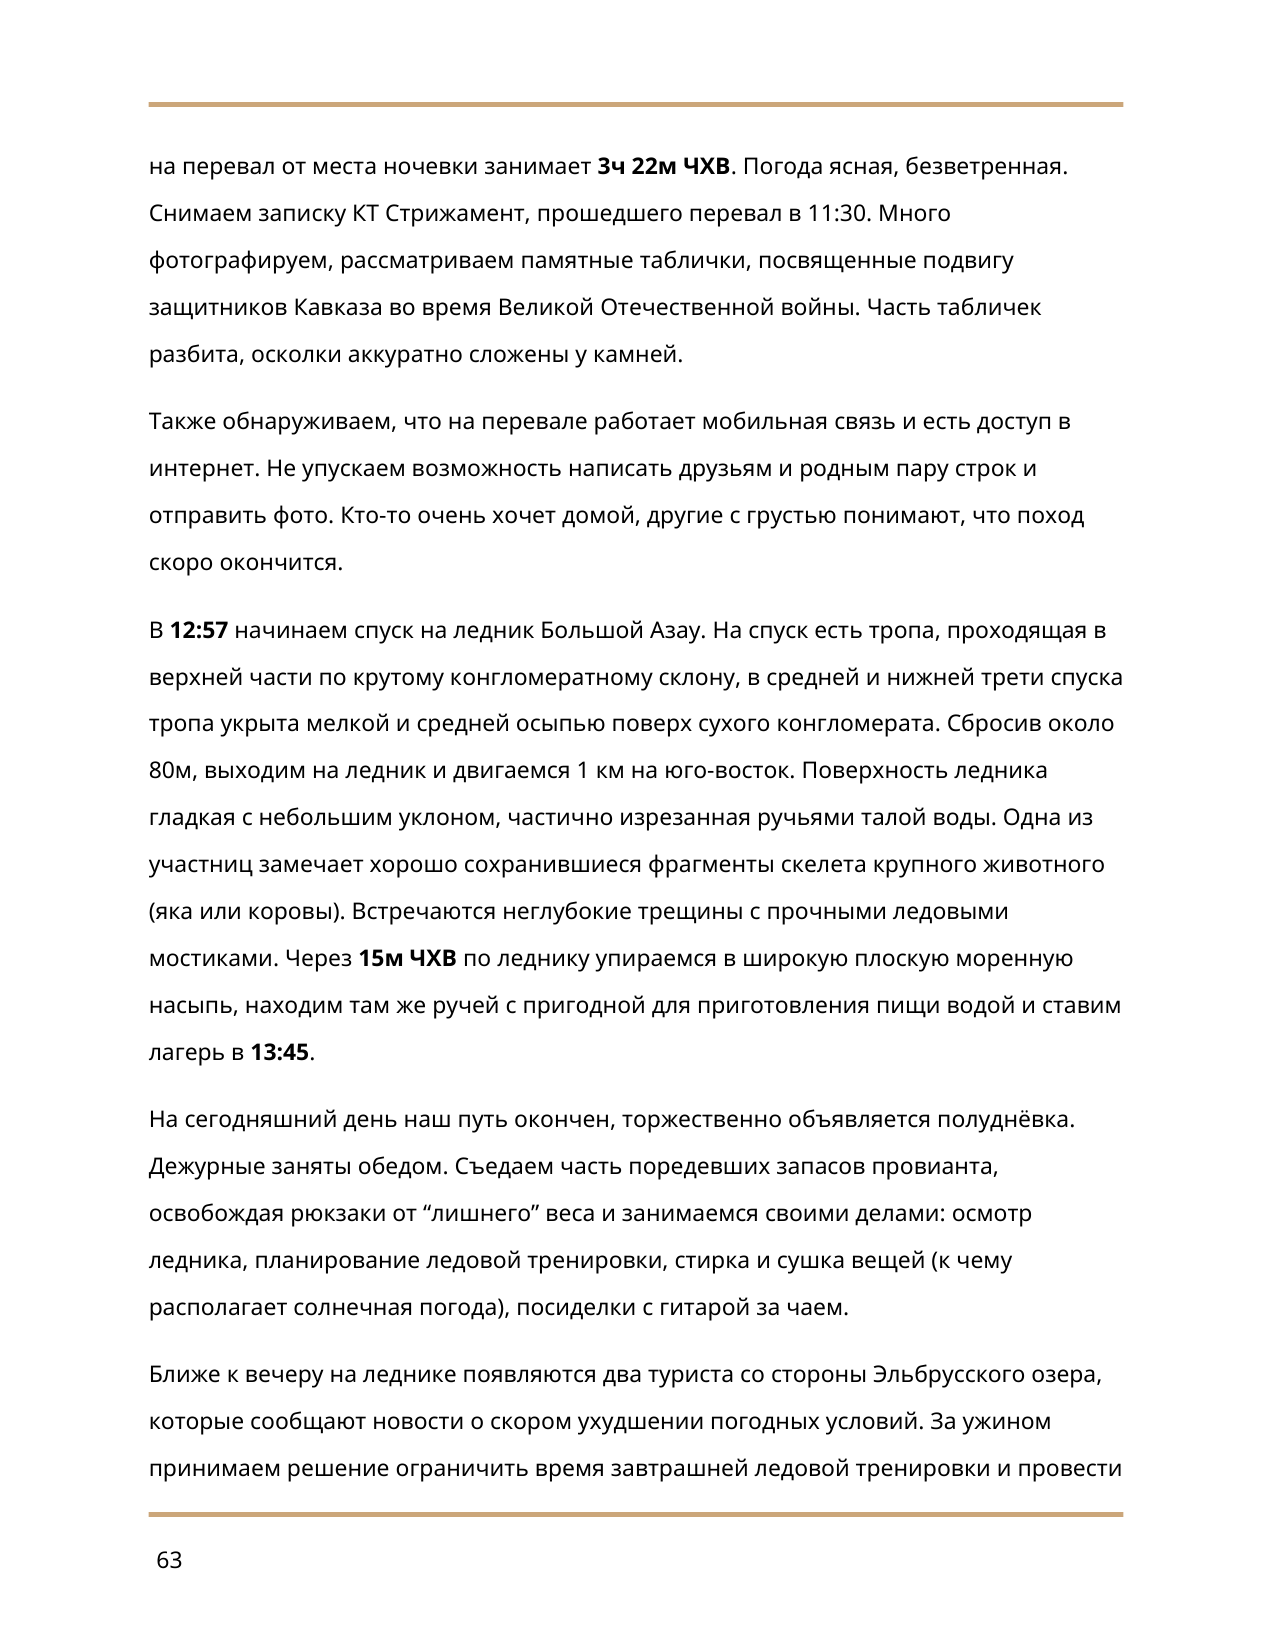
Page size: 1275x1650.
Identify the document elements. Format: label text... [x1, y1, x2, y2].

text Также обнаруживаем, что на перевале работает мобильная связь и есть доступ в интернет. Не упускаем возможность написать друзьям и родным пару строк и отправить фото. Кто-то очень хочет домой, другие с грустью понимают, что поход скоро окончится. [148, 405, 1125, 577]
text на перевал от места ночевки занимает 3ч 22м ЧХВ. Погода ясная, безветренная. Снимаем записку КТ Стрижамент, прошедшего перевал в 11:30. Много фотографируем, рассматриваем памятные таблички, посвященные подвигу защитников Кавказа во время Великой Отечественной войны. Часть табличек разбита, осколки аккуратно сложены у камней. [148, 150, 1125, 369]
text В 12:57 начинаем спуск на ледник Большой Азау. На спуск есть тропа, проходящая в верхней части по крутому конгломератному склону, в средней и нижней трети спуска тропа укрыта мелкой и средней осыпью поверх сухого конгломерата. Сбросив около 80м, выходим на ледник и двигаемся 1 км на юго-восток. Поверхность ледника гладкая с небольшим уклоном, частично изрезанная ручьями талой воды. Одна из участниц замечает хорошо сохранившиеся фрагменты скелета крупного животного (яка или коровы). Встречаются неглубокие трещины с прочными ледовыми мостиками. Через 15м ЧХВ по леднику упираемся в широкую плоскую моренную насыпь, находим там же ручей с пригодной для приготовления пищи водой и ставим лагерь в 13:45. [148, 613, 1125, 1067]
picture [148, 102, 1124, 107]
text На сегодняшний день наш путь окончен, торжественно объявляется полуднёвка. Дежурные заняты обедом. Съедаем часть поредевших запасов провианта, освобождая рюкзаки от “лишнего” веса и занимаемся своими делами: осмотр ледника, планирование ледовой тренировки, стирка и сушка вещей (к чему располагает солнечная погода), посиделки с гитарой за чаем. [148, 1103, 1125, 1322]
picture [148, 1512, 1124, 1517]
text Ближе к вечеру на леднике появляются два туриста со стороны Эльбрусского озера, которые сообщают новости о скором ухудшении погодных условий. За ужином принимаем решение ограничить время завтрашней ледовой тренировки и провести [148, 1358, 1125, 1483]
